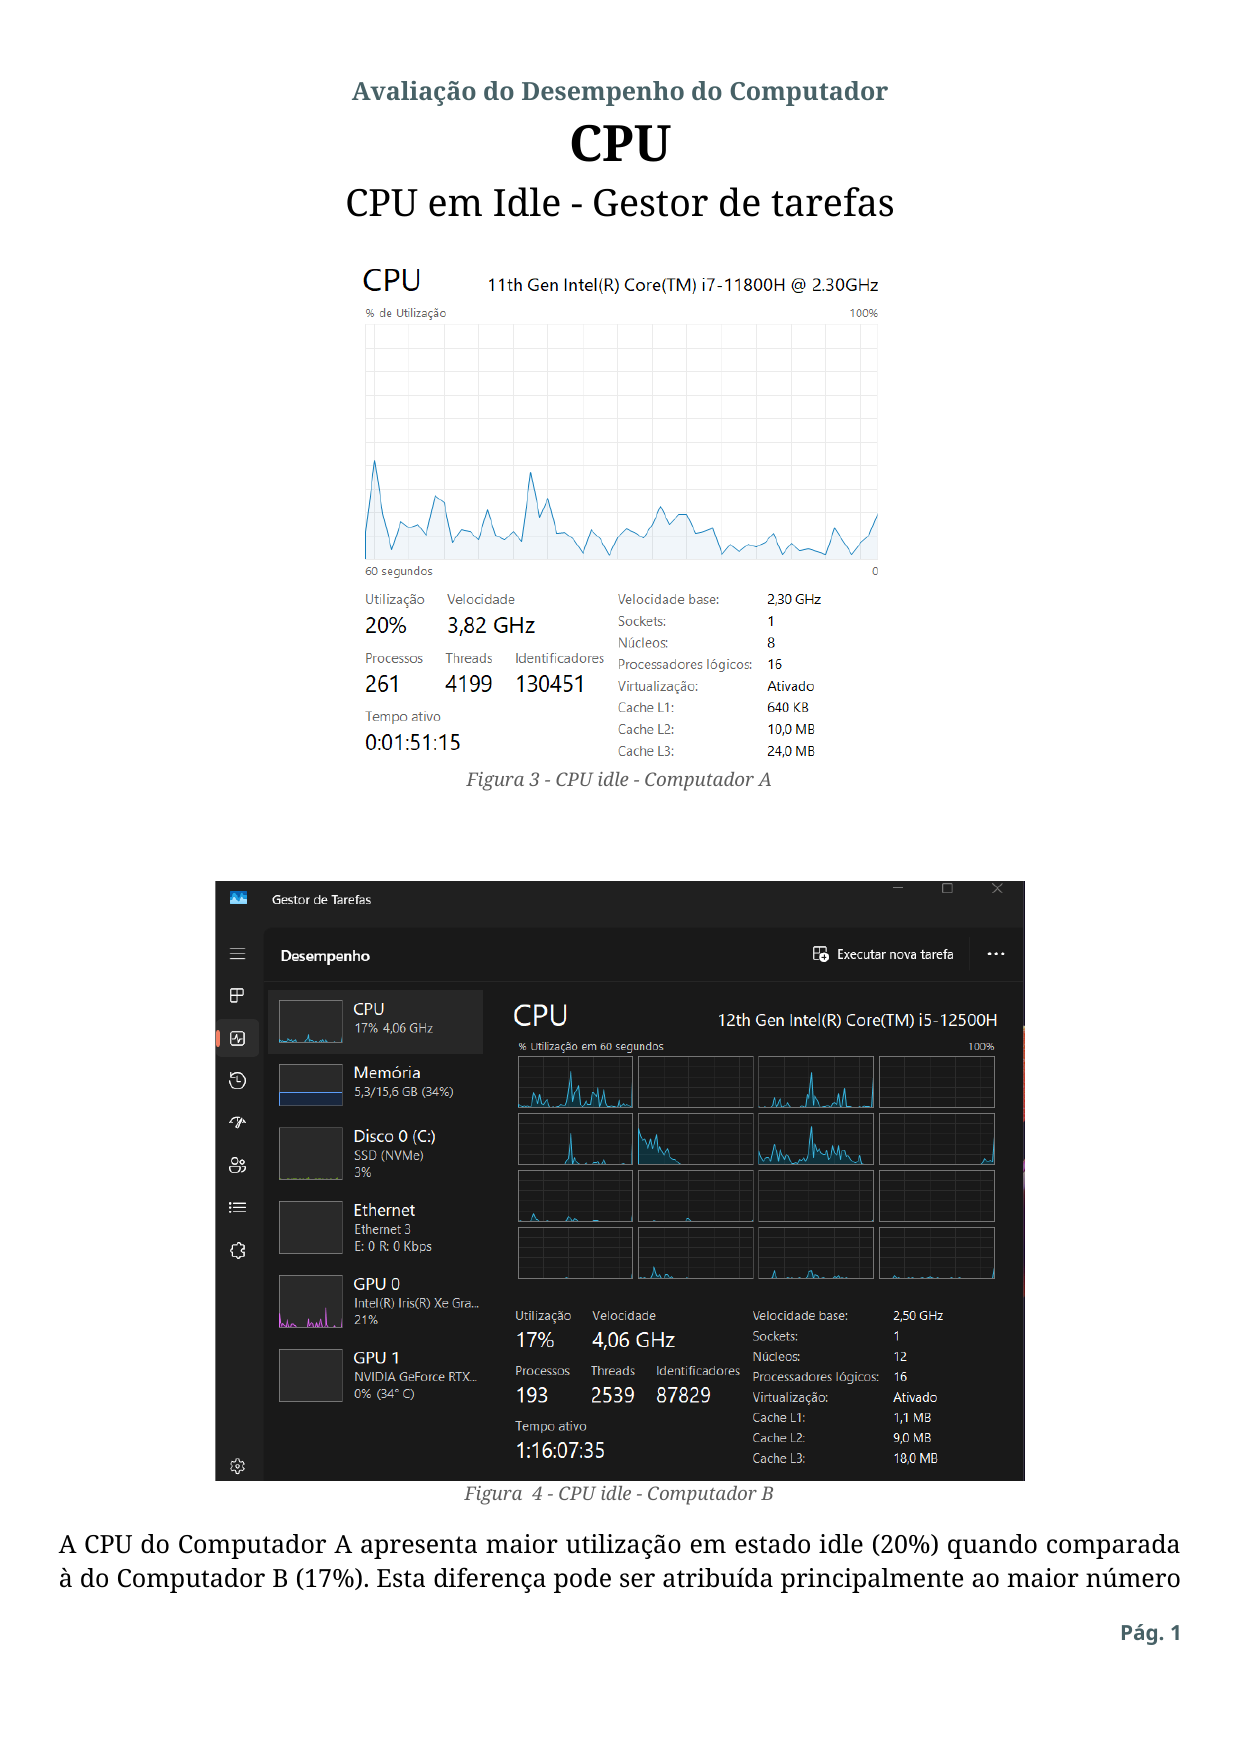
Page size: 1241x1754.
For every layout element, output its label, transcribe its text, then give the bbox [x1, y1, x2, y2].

text Figura 4 - CPU idle - Computador B [58, 1480, 1182, 1506]
subtitle CPU em Idle - Gestor de tarefas [58, 176, 1182, 227]
text Figura 3 - CPU idle - Computador A [58, 767, 1182, 792]
subtitle CPU [58, 108, 1182, 176]
text A CPU do Computador A apresenta maior utilização em estado idle (20%) quando comparada à do Computador B (17%). Esta diferença pode ser atribuída principalmente ao maior número [58, 1526, 1182, 1594]
